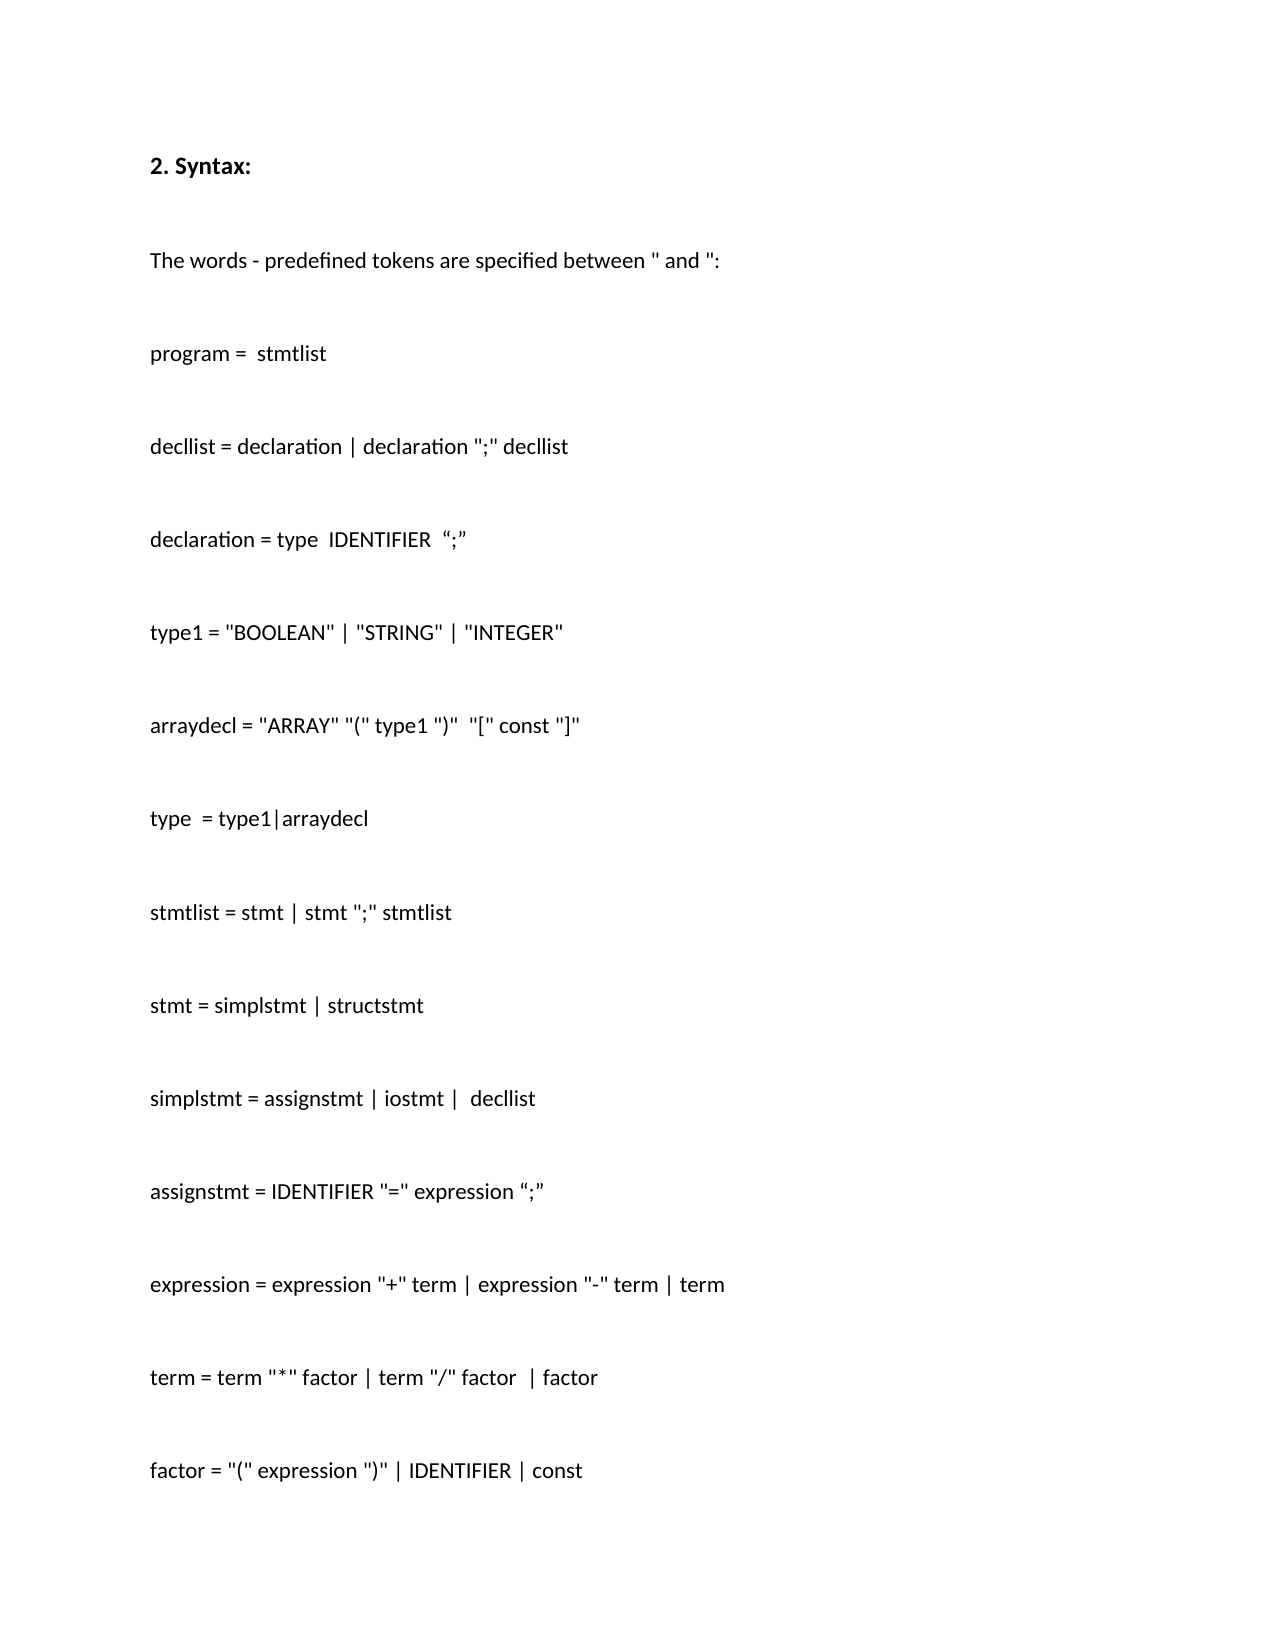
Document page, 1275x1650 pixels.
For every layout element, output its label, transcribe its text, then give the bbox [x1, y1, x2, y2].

text type1 = "BOOLEAN" | "STRING" | "INTEGER" [150, 618, 1125, 646]
text simplstmt = assignstmt | iostmt | decllist [150, 1084, 1125, 1112]
text expression = expression "+" term | expression "-" term | term [150, 1270, 1125, 1298]
text stmt = simplstmt | structstmt [150, 991, 1125, 1019]
text term = term "*" factor | term "/" factor | factor [150, 1363, 1125, 1391]
text program = stmtlist [150, 339, 1125, 367]
text type = type1|arraydecl [150, 804, 1125, 833]
text declaration = type IDENTIFIER “;” [150, 525, 1125, 553]
text arraydecl = "ARRAY" "(" type1 ")" "[" const "]" [150, 711, 1125, 739]
text 2. Syntax: [150, 150, 1125, 181]
text The words - predefined tokens are specified between " and ": [150, 246, 1125, 274]
text factor = "(" expression ")" | IDENTIFIER | const [150, 1456, 1125, 1484]
text assignstmt = IDENTIFIER "=" expression “;” [150, 1177, 1125, 1205]
text stmtlist = stmt | stmt ";" stmtlist [150, 898, 1125, 926]
text decllist = declaration | declaration ";" decllist [150, 432, 1125, 460]
